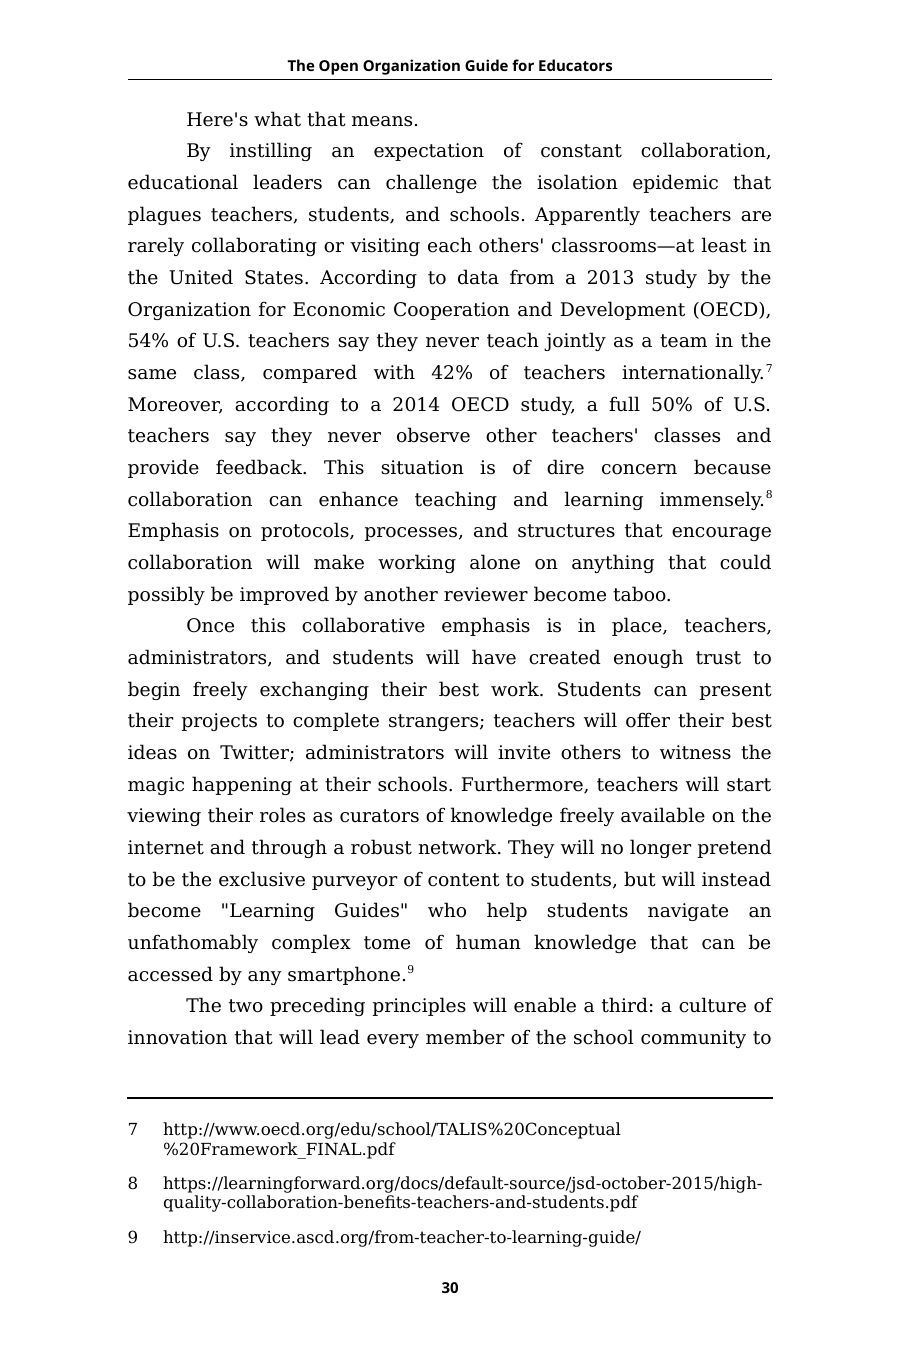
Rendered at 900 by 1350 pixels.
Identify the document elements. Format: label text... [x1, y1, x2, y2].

text The two preceding principles will enable a third: a culture of innovation that will lead every member of the school community to [127, 995, 772, 1049]
text Once this collaborative emphasis is in place, teachers, administrators, and students will have created enough trust to begin freely exchanging their best work. Students can present their projects to complete strangers; teachers will offer their best ideas on Twitter; administrators will invite others to witness the magic happening at their schools. Furthermore, teachers will start viewing their roles as curators of knowledge freely available on the internet and through a robust network. They will no longer pretend to be the exclusive purveyor of content to students, but will instead become "Learning Guides" who help students navigate an unfathomably complex tome of human knowledge that can be accessed by any smartphone. [127, 615, 772, 986]
text http://inservice.ascd.org/from-teacher-to-learning-guide/ [127, 1228, 772, 1247]
text Here's what that means. [127, 109, 772, 131]
text By instilling an expectation of constant collaboration, educational leaders can challenge the isolation epidemic that plagues teachers, students, and schools. Apparently teachers are rarely collaborating or visiting each others' classrooms—at least in the United States. According to data from a 2013 study by the Organization for Economic Cooperation and Development (OECD), 54% of U.S. teachers say they never teach jointly as a team in the same class, compared with 42% of teachers internationally. Moreover, according to a 2014 OECD study, a full 50% of U.S. teachers say they never observe other teachers' classes and provide feedback. This situation is of dire concern because collaboration can enhance teaching and learning immensely. Emphasis on protocols, processes, and structures that encourage collaboration will make working alone on anything that could possibly be improved by another reviewer become taboo. [127, 140, 772, 606]
text http://www.oecd.org/edu/school/TALIS%20Conceptual%20Framework_FINAL.pdf [127, 1120, 772, 1159]
text https://learningforward.org/docs/default-source/jsd-october-2015/high-quality-collaboration-benefits-teachers-and-students.pdf [127, 1174, 772, 1213]
